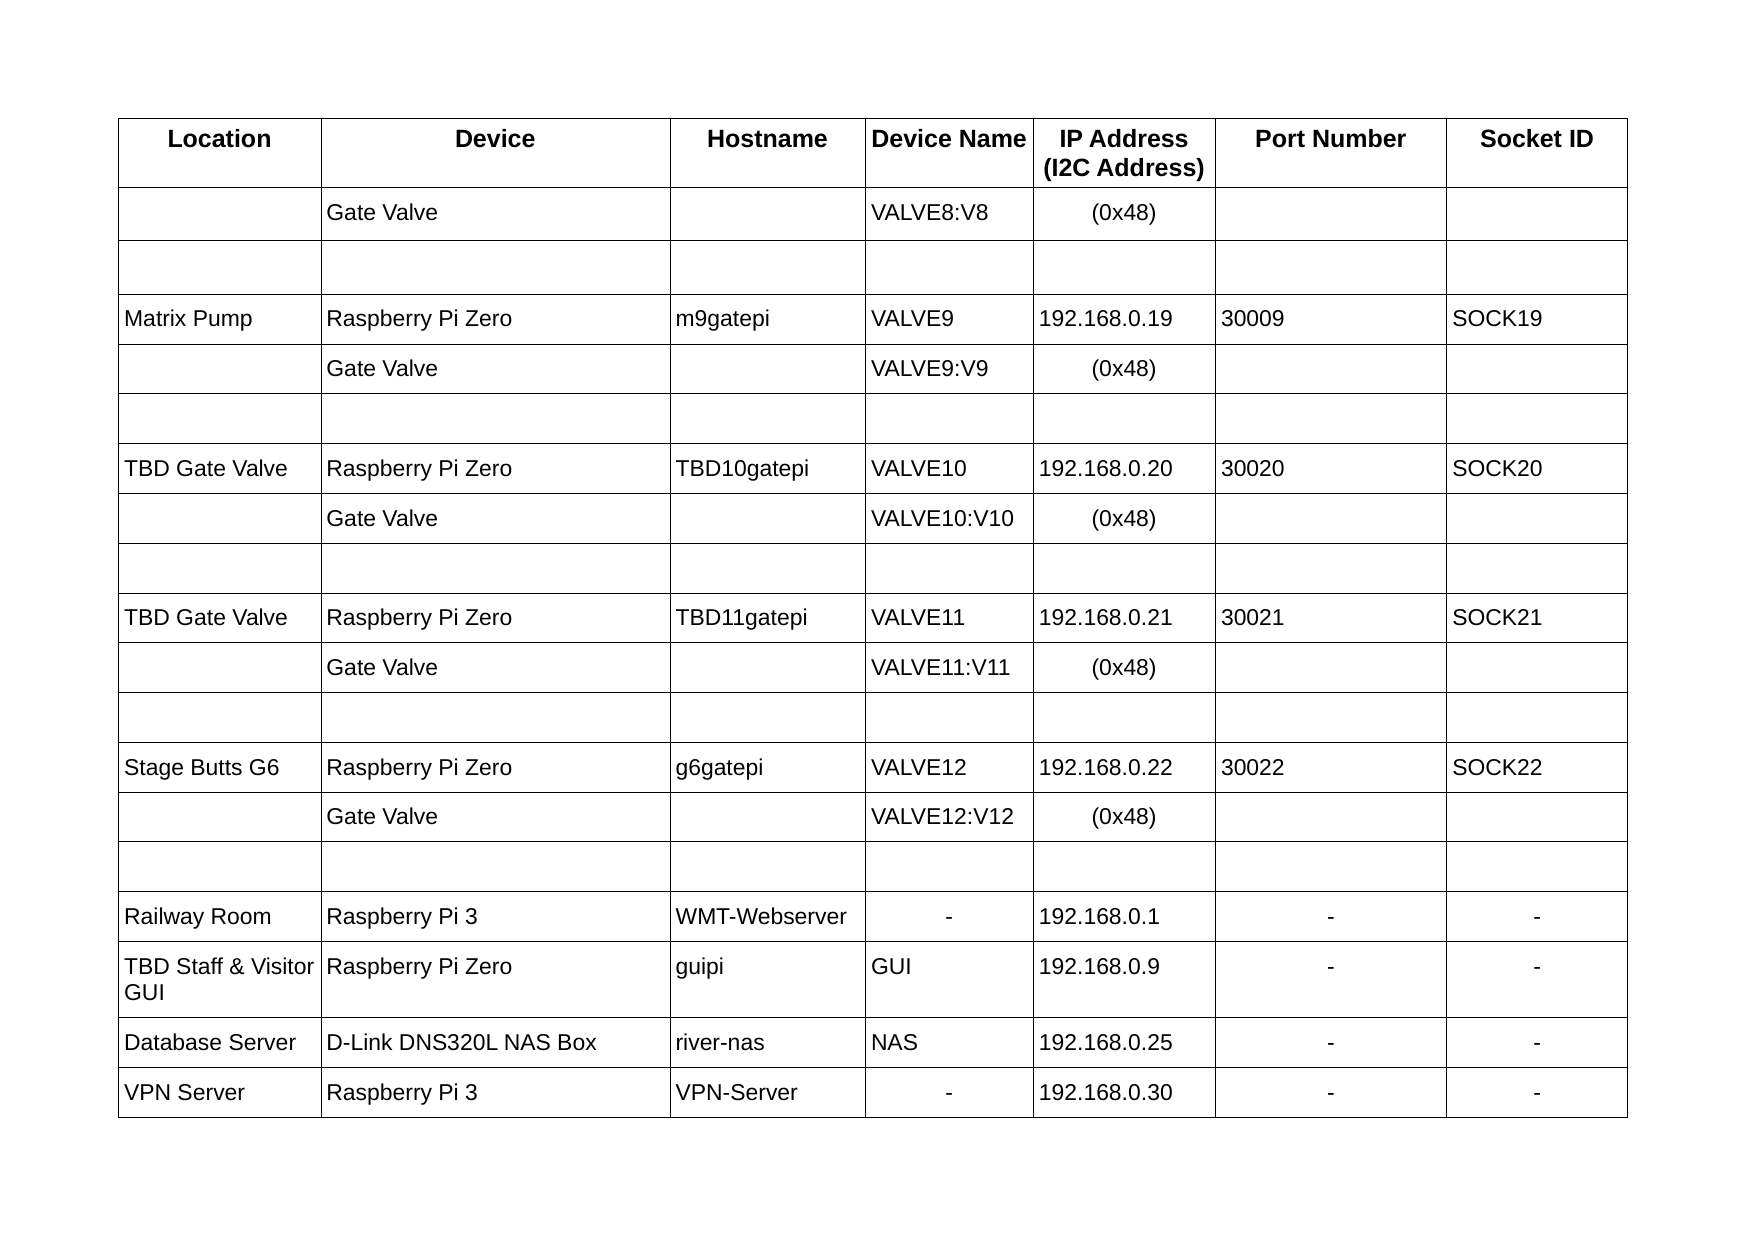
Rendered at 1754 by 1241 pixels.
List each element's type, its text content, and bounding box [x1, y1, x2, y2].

table_cell Matrix Pump [119, 295, 321, 343]
table_cell [671, 394, 865, 443]
table_cell [1447, 544, 1627, 592]
table_cell Raspberry Pi Zero [322, 743, 670, 792]
table_cell Raspberry Pi 3 [322, 892, 670, 941]
table_cell 30022 [1216, 743, 1446, 792]
table_cell [119, 188, 321, 240]
table_cell VALVE12:V12 [866, 793, 1033, 841]
table_cell [1216, 793, 1446, 841]
table_header Device Name [866, 119, 1033, 187]
table_cell [671, 693, 865, 742]
table_cell guipi [671, 942, 865, 1017]
table_cell - [1447, 1068, 1627, 1117]
table_header IP Address (I2C Address) [1034, 119, 1215, 187]
table_cell [671, 793, 865, 841]
table_cell [866, 842, 1033, 891]
table_cell [1034, 842, 1215, 891]
table_cell (0x48) [1034, 793, 1215, 841]
table_cell [119, 241, 321, 294]
table_cell [119, 643, 321, 692]
table_cell GUI [866, 942, 1033, 1017]
table_cell Raspberry Pi 3 [322, 1068, 670, 1117]
table_cell [1447, 494, 1627, 543]
table_cell Stage Butts G6 [119, 743, 321, 792]
table_cell - [1216, 1068, 1446, 1117]
table_cell [1216, 394, 1446, 443]
table_header Device [322, 119, 670, 187]
table_cell 192.168.0.9 [1034, 942, 1215, 1017]
table_cell - [1447, 892, 1627, 941]
table_cell SOCK20 [1447, 444, 1627, 493]
table_cell SOCK21 [1447, 594, 1627, 642]
table_cell WMT-Webserver [671, 892, 865, 941]
table_cell [322, 394, 670, 443]
table_cell Database Server [119, 1018, 321, 1067]
table_cell Gate Valve [322, 345, 670, 393]
table_cell [1034, 693, 1215, 742]
table_cell Gate Valve [322, 793, 670, 841]
table_cell [119, 693, 321, 742]
table_cell D-Link DNS320L NAS Box [322, 1018, 670, 1067]
table_cell [1447, 842, 1627, 891]
table_cell [866, 394, 1033, 443]
table_cell [119, 544, 321, 592]
table_cell VALVE10:V10 [866, 494, 1033, 543]
table_cell VALVE11:V11 [866, 643, 1033, 692]
table_cell [671, 643, 865, 692]
table_cell 192.168.0.20 [1034, 444, 1215, 493]
table_cell [1034, 394, 1215, 443]
table_cell [1216, 693, 1446, 742]
table_cell [1447, 188, 1627, 240]
table_cell river-nas [671, 1018, 865, 1067]
table_cell [1216, 842, 1446, 891]
table_cell m9gatepi [671, 295, 865, 343]
table_cell Gate Valve [322, 643, 670, 692]
table_cell [671, 544, 865, 592]
table_cell VPN-Server [671, 1068, 865, 1117]
table_cell NAS [866, 1018, 1033, 1067]
table_cell [1034, 544, 1215, 592]
table_cell [866, 693, 1033, 742]
table_cell [1447, 394, 1627, 443]
table_cell - [1447, 1018, 1627, 1067]
table_cell TBD Gate Valve [119, 444, 321, 493]
table_cell VALVE9:V9 [866, 345, 1033, 393]
table_cell TBD11gatepi [671, 594, 865, 642]
table_cell 30021 [1216, 594, 1446, 642]
table_cell Gate Valve [322, 188, 670, 240]
table_cell [1447, 643, 1627, 692]
table_cell [119, 494, 321, 543]
table_header Socket ID [1447, 119, 1627, 187]
table_cell [1216, 188, 1446, 240]
table_cell 192.168.0.21 [1034, 594, 1215, 642]
table_cell 192.168.0.19 [1034, 295, 1215, 343]
table_cell [1216, 643, 1446, 692]
table_cell (0x48) [1034, 494, 1215, 543]
table_cell [866, 544, 1033, 592]
table_cell VALVE12 [866, 743, 1033, 792]
table_cell SOCK22 [1447, 743, 1627, 792]
table_cell 192.168.0.30 [1034, 1068, 1215, 1117]
table_cell - [866, 1068, 1033, 1117]
table_cell (0x48) [1034, 643, 1215, 692]
table_cell (0x48) [1034, 345, 1215, 393]
table_cell [119, 345, 321, 393]
table_cell - [1216, 892, 1446, 941]
table_cell 192.168.0.25 [1034, 1018, 1215, 1067]
table_cell [1447, 793, 1627, 841]
table_cell [671, 842, 865, 891]
table_cell - [1216, 1018, 1446, 1067]
table_cell [1034, 241, 1215, 294]
table_cell [1216, 345, 1446, 393]
table_cell Raspberry Pi Zero [322, 942, 670, 1017]
table_cell [322, 842, 670, 891]
table_cell [671, 188, 865, 240]
table_cell [1216, 241, 1446, 294]
table_cell [671, 241, 865, 294]
table_cell Raspberry Pi Zero [322, 295, 670, 343]
table_cell [119, 394, 321, 443]
table_cell VALVE8:V8 [866, 188, 1033, 240]
table_cell SOCK19 [1447, 295, 1627, 343]
table_cell [671, 345, 865, 393]
table_header Hostname [671, 119, 865, 187]
table_cell [1447, 693, 1627, 742]
table_cell 30020 [1216, 444, 1446, 493]
table_cell VALVE10 [866, 444, 1033, 493]
table_cell [322, 693, 670, 742]
table_header Location [119, 119, 321, 187]
table_cell [1216, 494, 1446, 543]
table_cell Raspberry Pi Zero [322, 594, 670, 642]
table_cell [119, 793, 321, 841]
table_cell - [866, 892, 1033, 941]
table_cell [1447, 345, 1627, 393]
table_cell (0x48) [1034, 188, 1215, 240]
table_cell VALVE11 [866, 594, 1033, 642]
table_header Port Number [1216, 119, 1446, 187]
table_cell 192.168.0.22 [1034, 743, 1215, 792]
table_cell TBD Staff & Visitor GUI [119, 942, 321, 1017]
table_cell 192.168.0.1 [1034, 892, 1215, 941]
table_cell [119, 842, 321, 891]
table_cell [1216, 544, 1446, 592]
table_cell [322, 544, 670, 592]
table_cell [1447, 241, 1627, 294]
table_cell VALVE9 [866, 295, 1033, 343]
table_cell Raspberry Pi Zero [322, 444, 670, 493]
table_cell [866, 241, 1033, 294]
table_cell TBD10gatepi [671, 444, 865, 493]
table_cell 30009 [1216, 295, 1446, 343]
table_cell VPN Server [119, 1068, 321, 1117]
table_cell - [1216, 942, 1446, 1017]
table_cell TBD Gate Valve [119, 594, 321, 642]
table_cell [322, 241, 670, 294]
table_cell g6gatepi [671, 743, 865, 792]
table_cell Railway Room [119, 892, 321, 941]
table_cell Gate Valve [322, 494, 670, 543]
table_cell - [1447, 942, 1627, 1017]
table_cell [671, 494, 865, 543]
